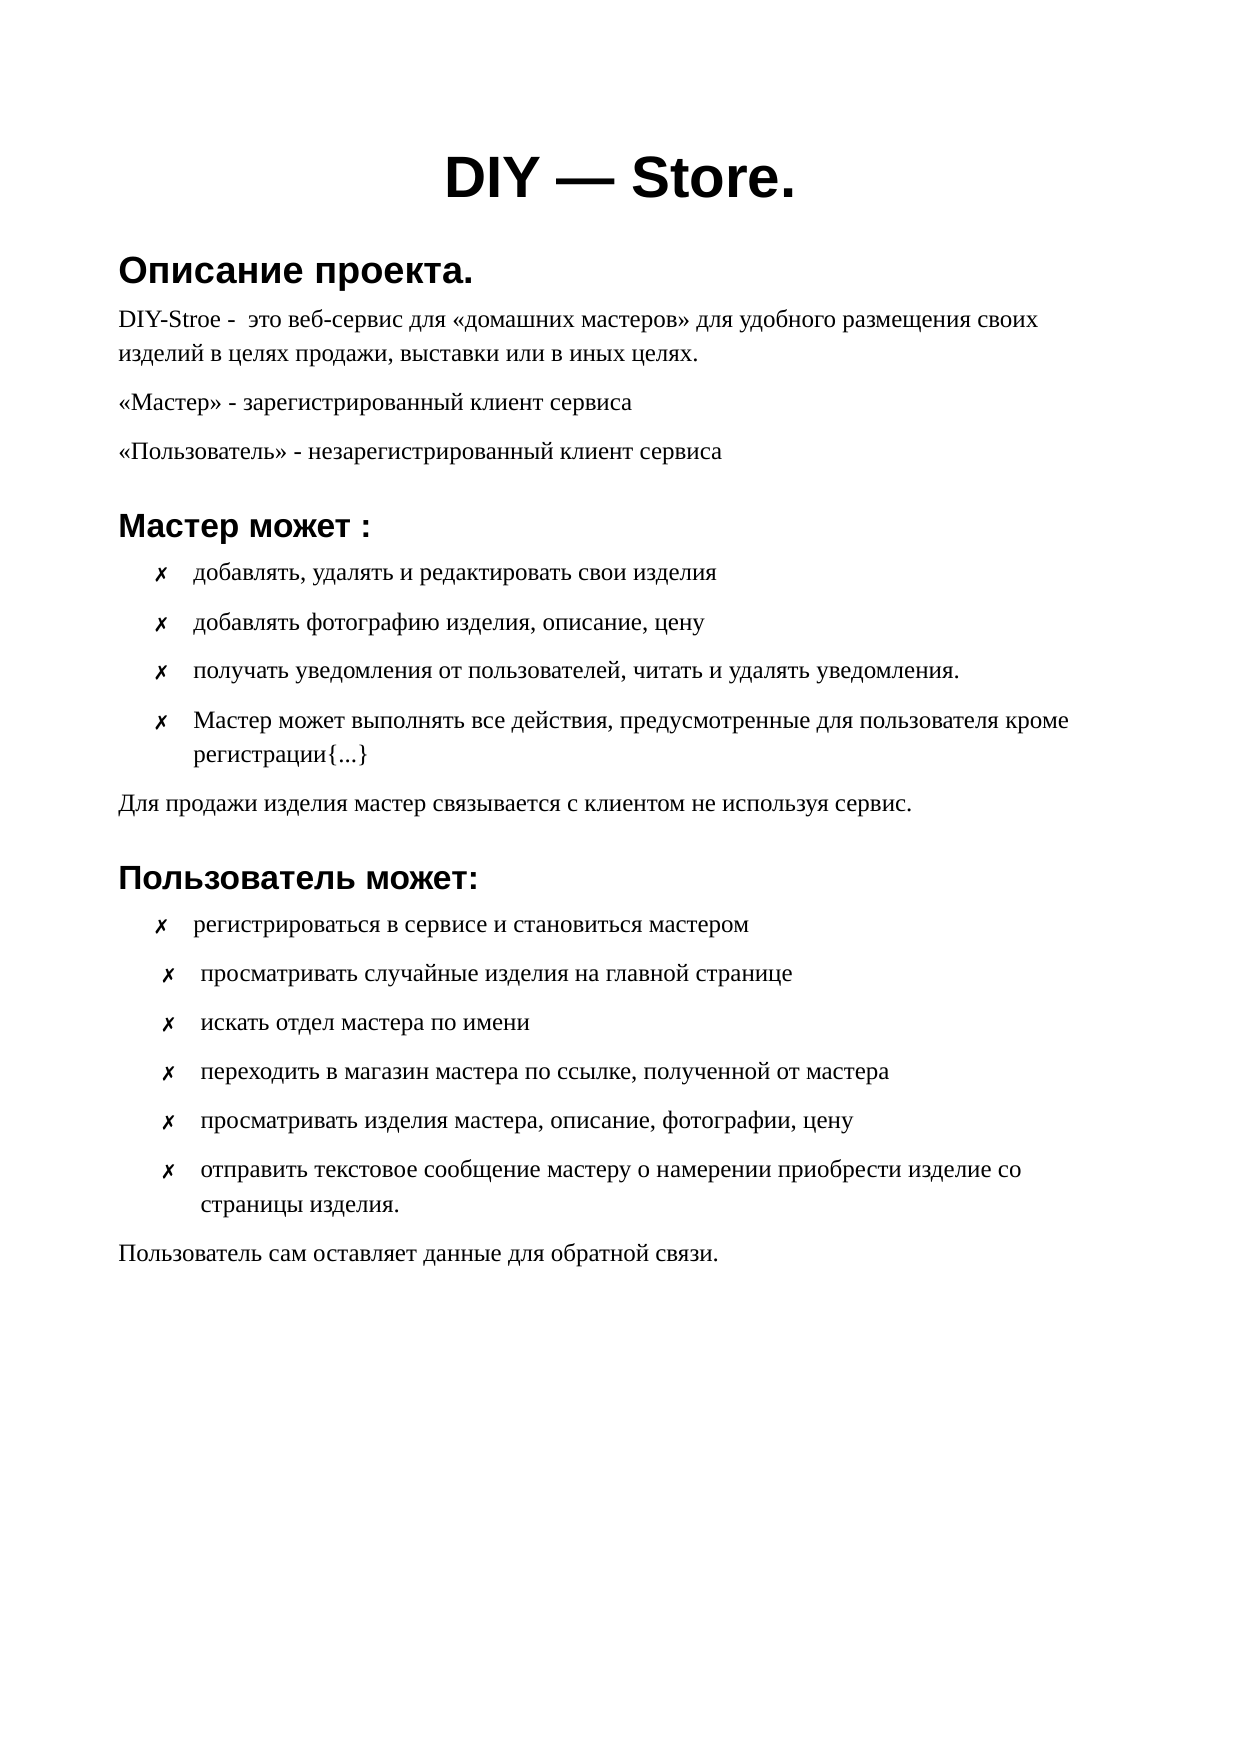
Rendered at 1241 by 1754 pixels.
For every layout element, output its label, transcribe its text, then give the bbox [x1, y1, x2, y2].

subtitle Пользователь может: [118, 858, 1122, 897]
text «Мастер» - зарегистрированный клиент сервиса [118, 387, 1122, 416]
list добавлять, удалять и редактировать свои изделия [156, 557, 1122, 586]
text Для продажи изделия мастер связывается с клиентом не используя сервис. [118, 788, 1122, 817]
list получать уведомления от пользователей, читать и удалять уведомления. [156, 656, 1122, 684]
list просматривать случайные изделия на главной странице [163, 958, 1122, 987]
list просматривать изделия мастера, описание, фотографии, цену [163, 1106, 1122, 1134]
list переходить в магазин мастера по ссылке, полученной от мастера [163, 1056, 1122, 1085]
subtitle Описание проекта. [118, 248, 1122, 291]
list регистрироваться в сервисе и становиться мастером [156, 909, 1122, 938]
text «Пользователь» - незарегистрированный клиент сервиса [118, 436, 1122, 465]
list добавлять фотографию изделия, описание, цену [156, 607, 1122, 635]
list искать отдел мастера по имени [163, 1007, 1122, 1036]
list отправить текстовое сообщение мастеру о намерении приобрести изделие со страницы изделия. [163, 1154, 1122, 1218]
title DIY — Store. [118, 143, 1122, 210]
text DIY-Stroe - это веб-сервис для «домашних мастеров» для удобного размещения своих изделий в целях продажи, выставки или в иных целях. [118, 304, 1122, 367]
text Пользователь сам оставляет данные для обратной связи. [118, 1238, 1122, 1267]
subtitle Мастер может : [118, 506, 1122, 545]
list Мастер может выполнять все действия, предусмотренные для пользователя кроме регистрации{...} [156, 705, 1122, 768]
